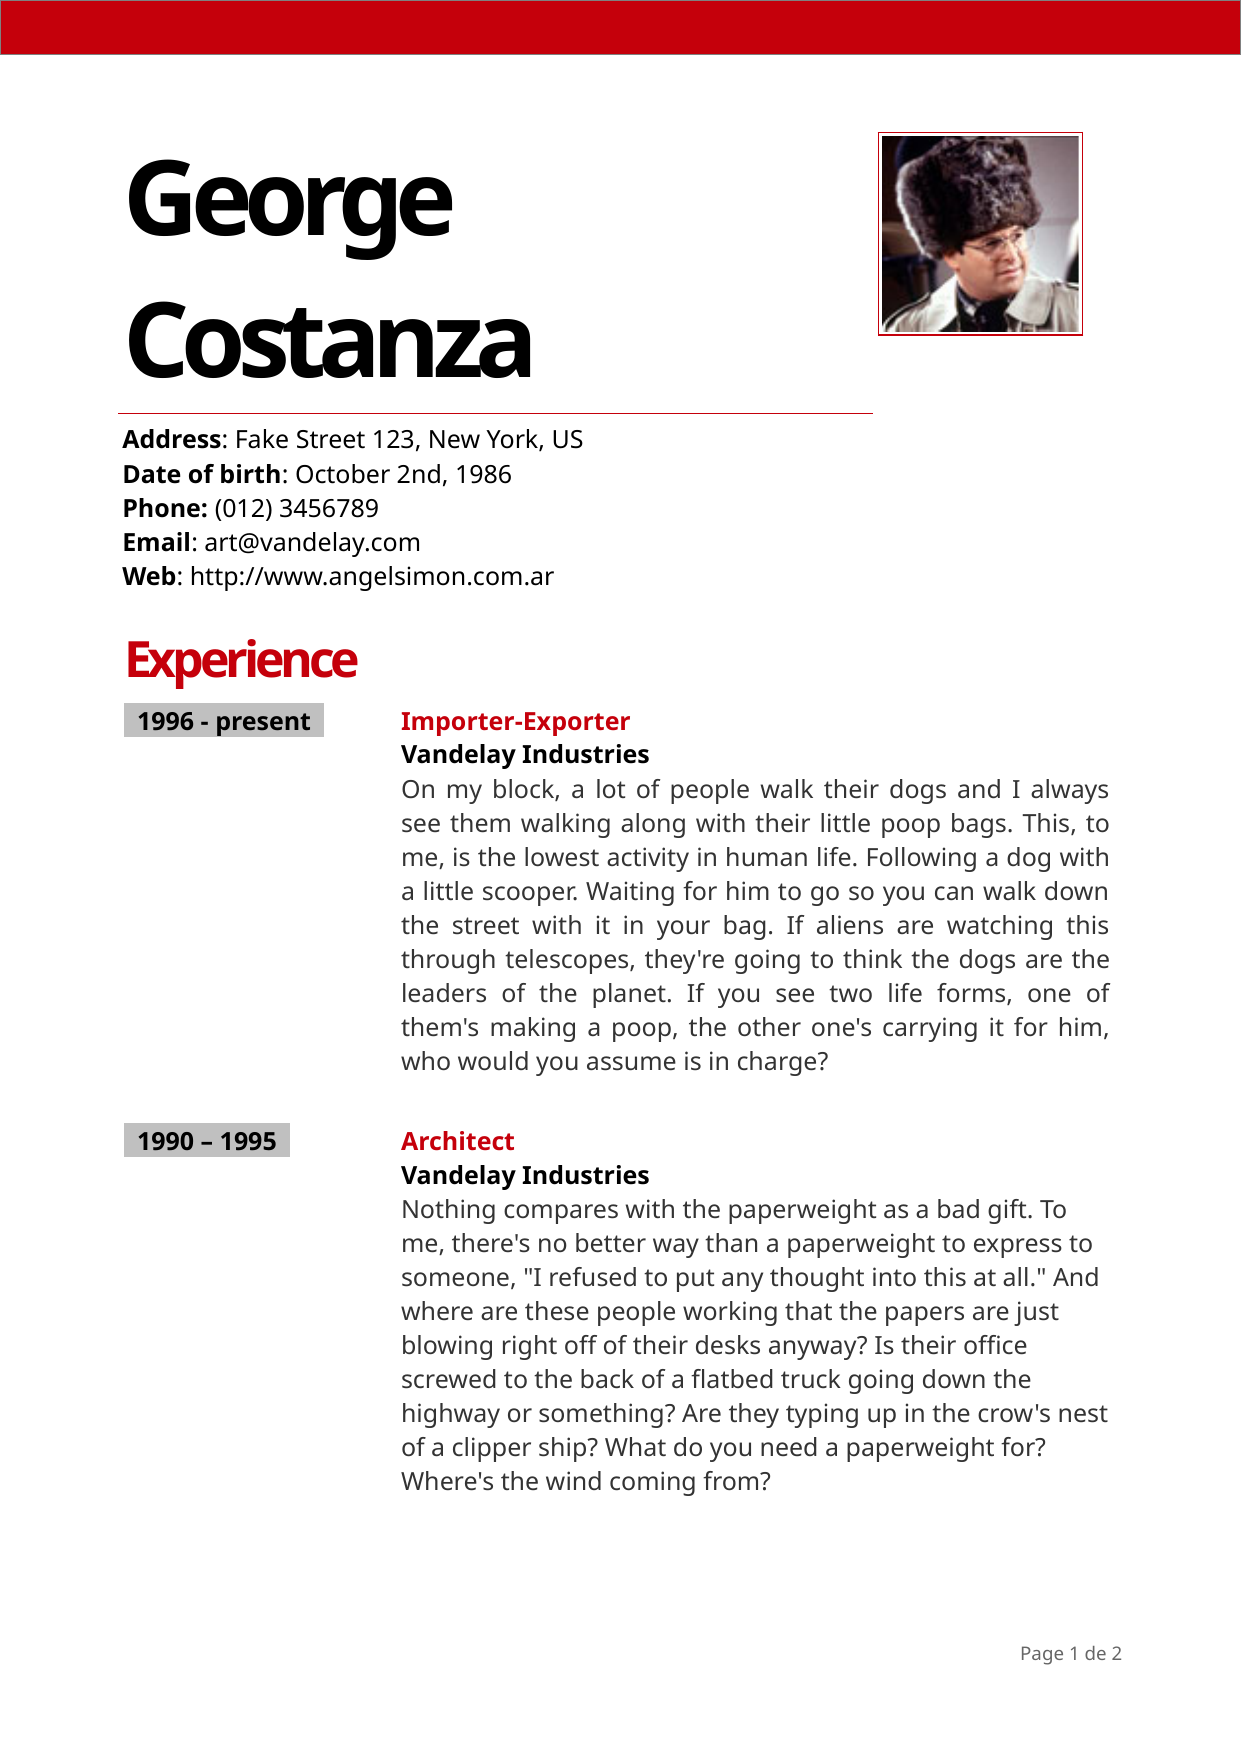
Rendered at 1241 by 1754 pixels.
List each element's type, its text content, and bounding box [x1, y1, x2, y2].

table_header [879, 133, 1082, 334]
table_cell Architect Vandelay Industries Nothing compares with the paperweight as a bad gift. To me, there's no better way than a paperweight to express to someone, "I refused to put any thought into this at all." And where are these people working that the papers are just blowing right off of their desks anyway? Is their office screwed to the back of a flatbed truck going down the highway or something? Are they typing up in the crow's nest of a clipper ship? What do you need a paperweight for? Where's the wind coming from? [395, 1118, 1117, 1538]
table_cell 1996 - present [118, 698, 395, 1118]
table_header George Costanza [118, 118, 873, 413]
table_header [873, 118, 1122, 413]
table_cell Importer-Exporter Vandelay Industries On my block, a lot of people walk their dogs and I always see them walking along with their little poop bags. This, to me, is the lowest activity in human life. Following a dog with a little scooper. Waiting for him to go so you can walk down the street with it in your bag. If aliens are watching this through telescopes, they're going to think the dogs are the leaders of the planet. If you see two life forms, one of them's making a poop, the other one's carrying it for him, who would you assume is in charge? [395, 698, 1117, 1118]
picture [882, 136, 1079, 332]
table_cell 1990 – 1995 [118, 1118, 395, 1538]
table_header Experience [118, 618, 1117, 697]
